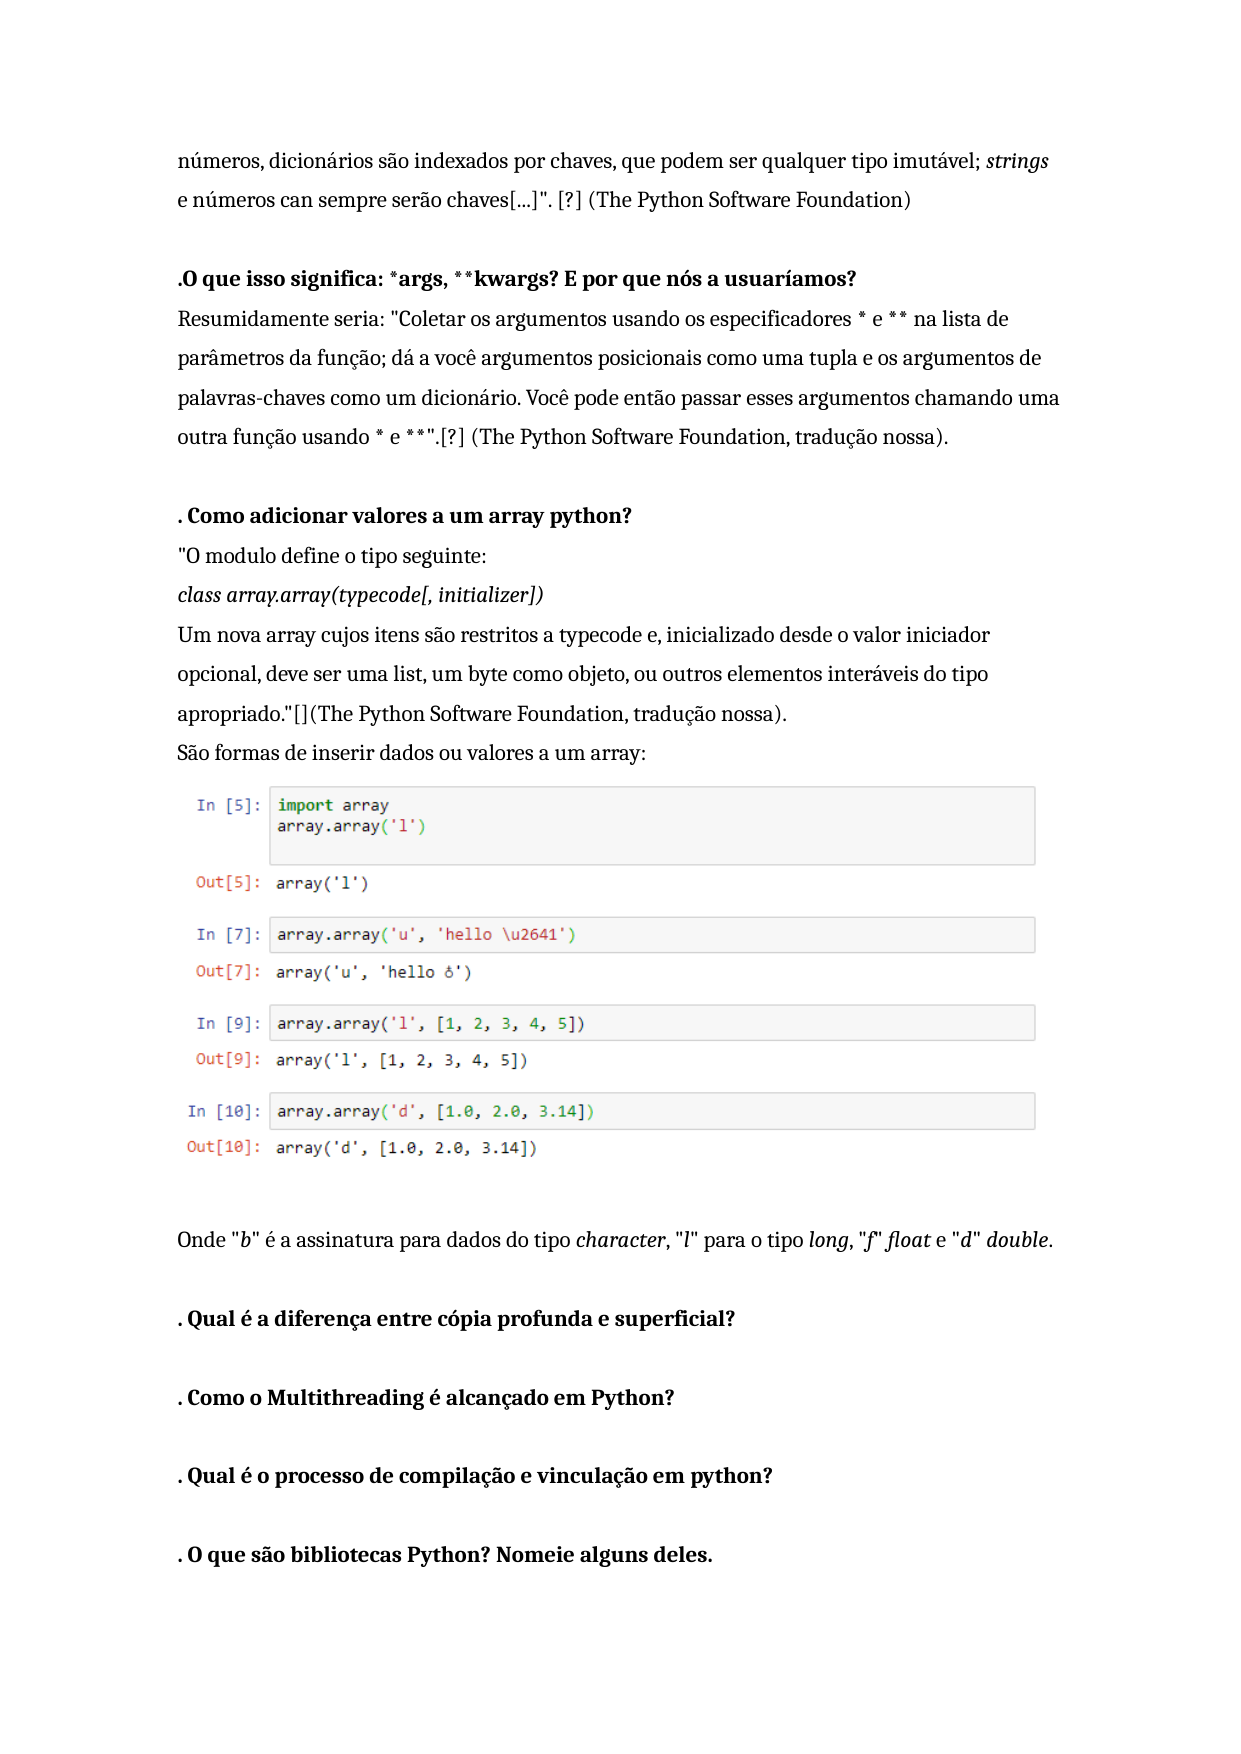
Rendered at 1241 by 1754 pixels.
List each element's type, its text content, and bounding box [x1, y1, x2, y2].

text . Qual é o processo de compilação e vinculação em python? [177, 1463, 1063, 1490]
text . O que são bibliotecas Python? Nomeie alguns deles. [177, 1542, 1063, 1569]
text Um nova array cujos itens são restritos a typecode e, inicializado desde o valor iniciador opcional, deve ser uma list, um byte como objeto, ou outros elementos interáveis do tipo apropriado."[](The Python Software Foundation, tradução nossa). [177, 621, 1063, 727]
text Onde "b" é a assinatura para dados do tipo character, "l" para o tipo long, "f" float e "d" double. [177, 1226, 1063, 1253]
text Resumidamente seria: "Coletar os argumentos usando os especificadores * e ** na lista de parâmetros da função; dá a você argumentos posicionais como uma tupla e os argumentos de palavras-chaves como um dicionário. Você pode então passar esses argumentos chamando uma outra função usando * e **".[?] (The Python Software Foundation, tradução nossa). [177, 306, 1063, 450]
text . Qual é a diferença entre cópia profunda e superficial? [177, 1305, 1063, 1332]
text class array.array(typecode[, initializer]) [177, 582, 1063, 608]
text . Como o Multithreading é alcançado em Python? [177, 1384, 1063, 1411]
text números, dicionários são indexados por chaves, que podem ser qualquer tipo imutável; strings e números can sempre serão chaves[...]". [?] (The Python Software Foundation) [177, 148, 1063, 213]
text .O que isso significa: *args, **kwargs? E por que nós a usuaríamos? [177, 266, 1063, 292]
text . Como adicionar valores a um array python? [177, 503, 1063, 529]
text São formas de inserir dados ou valores a um array: [177, 740, 1063, 766]
text "O modulo define o tipo seguinte: [177, 542, 1063, 569]
